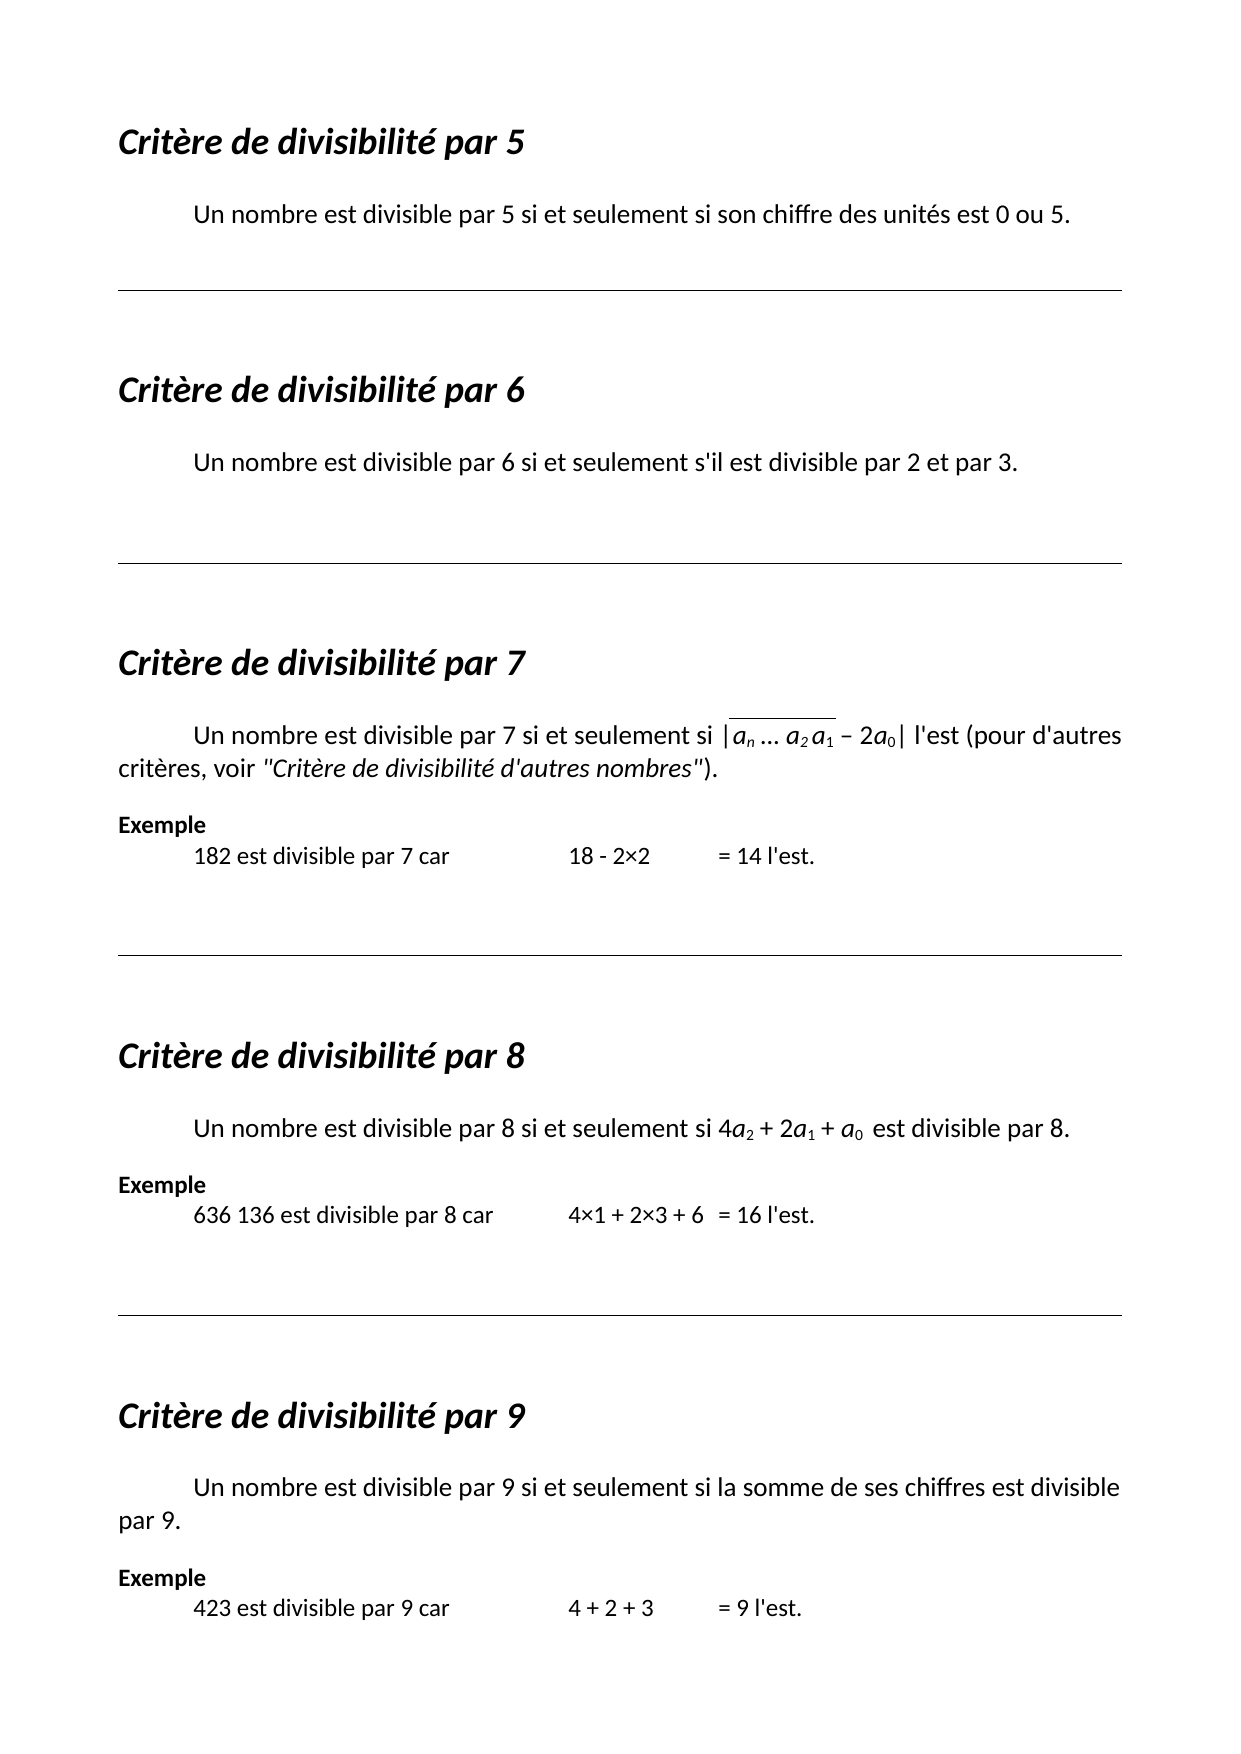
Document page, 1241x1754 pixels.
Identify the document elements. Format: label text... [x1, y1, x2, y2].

text Un nombre est divisible par 6 si et seulement s'il est divisible par 2 et par 3. [118, 445, 1122, 478]
text Critère de divisibilité par 8 [118, 1032, 1122, 1078]
text Exemple [118, 809, 1122, 840]
text Critère de divisibilité par 7 [118, 639, 1122, 685]
text Exemple [118, 1562, 1122, 1592]
text Un nombre est divisible par 8 si et seulement si 4a2 + 2a1 + a0 est divisible par 8. [118, 1111, 1122, 1144]
text Critère de divisibilité par 9 [118, 1392, 1122, 1437]
text 636 136 est divisible par 8 car 4×1 + 2×3 + 6 = 16 l'est. [118, 1200, 1122, 1230]
text Exemple [118, 1169, 1122, 1200]
text Un nombre est divisible par 5 si et seulement si son chiffre des unités est 0 ou 5. [118, 197, 1122, 230]
text Un nombre est divisible par 9 si et seulement si la somme de ses chiffres est divisible par 9. [118, 1470, 1122, 1536]
text Critère de divisibilité par 6 [118, 366, 1122, 412]
text 182 est divisible par 7 car 18 - 2×2 = 14 l'est. [118, 840, 1122, 871]
text 423 est divisible par 9 car 4 + 2 + 3 = 9 l'est. [118, 1592, 1122, 1623]
text Critère de divisibilité par 5 [118, 118, 1122, 164]
text Un nombre est divisible par 7 si et seulement si |an … a2 a1 – 2a0| l'est (pour d'autres critères, voir "Critère de divisibilité d'autres nombres"). [118, 718, 1122, 784]
